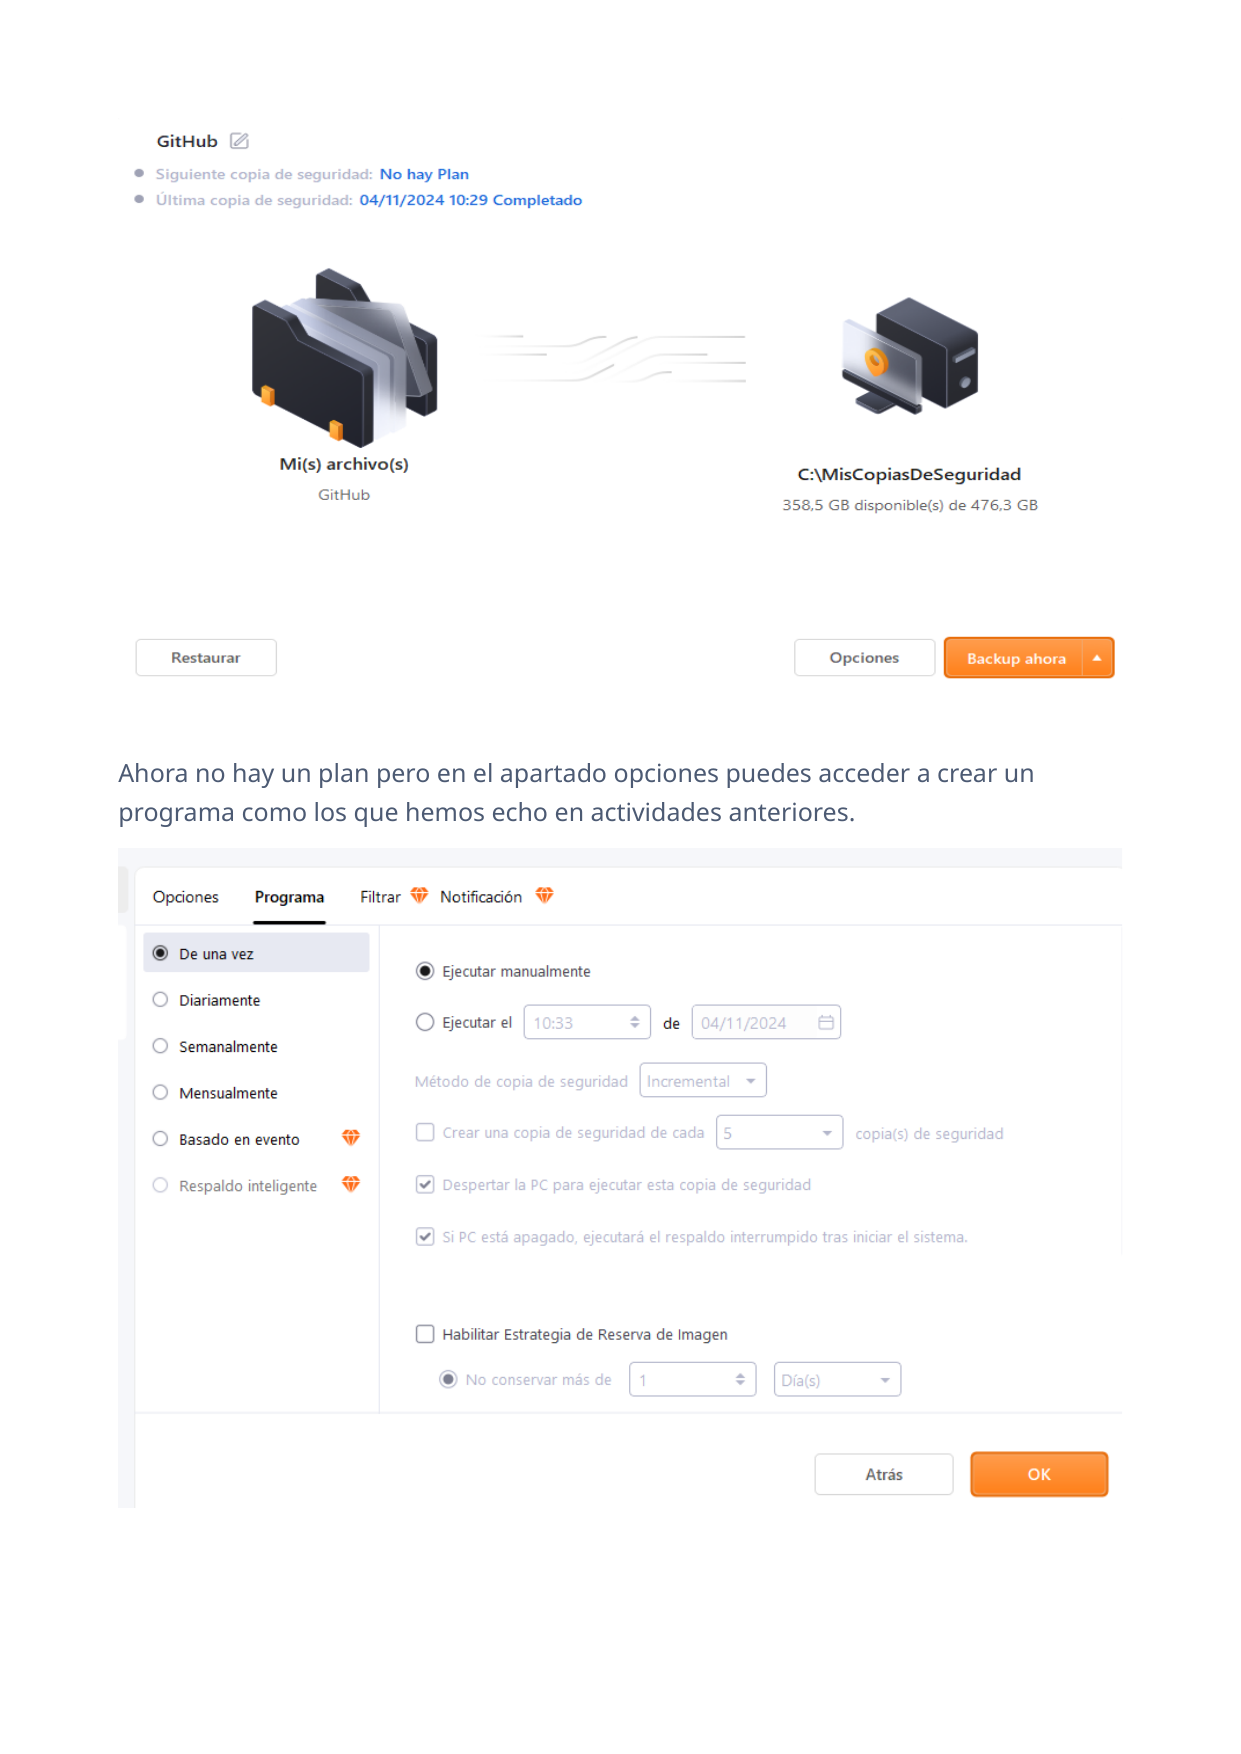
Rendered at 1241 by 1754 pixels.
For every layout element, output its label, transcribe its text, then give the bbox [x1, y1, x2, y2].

text Ahora no hay un plan pero en el apartado opciones puedes acceder a crear un programa como los que hemos echo en actividades anteriores. [118, 756, 1122, 829]
picture [118, 848, 1123, 1508]
picture [118, 118, 1123, 697]
